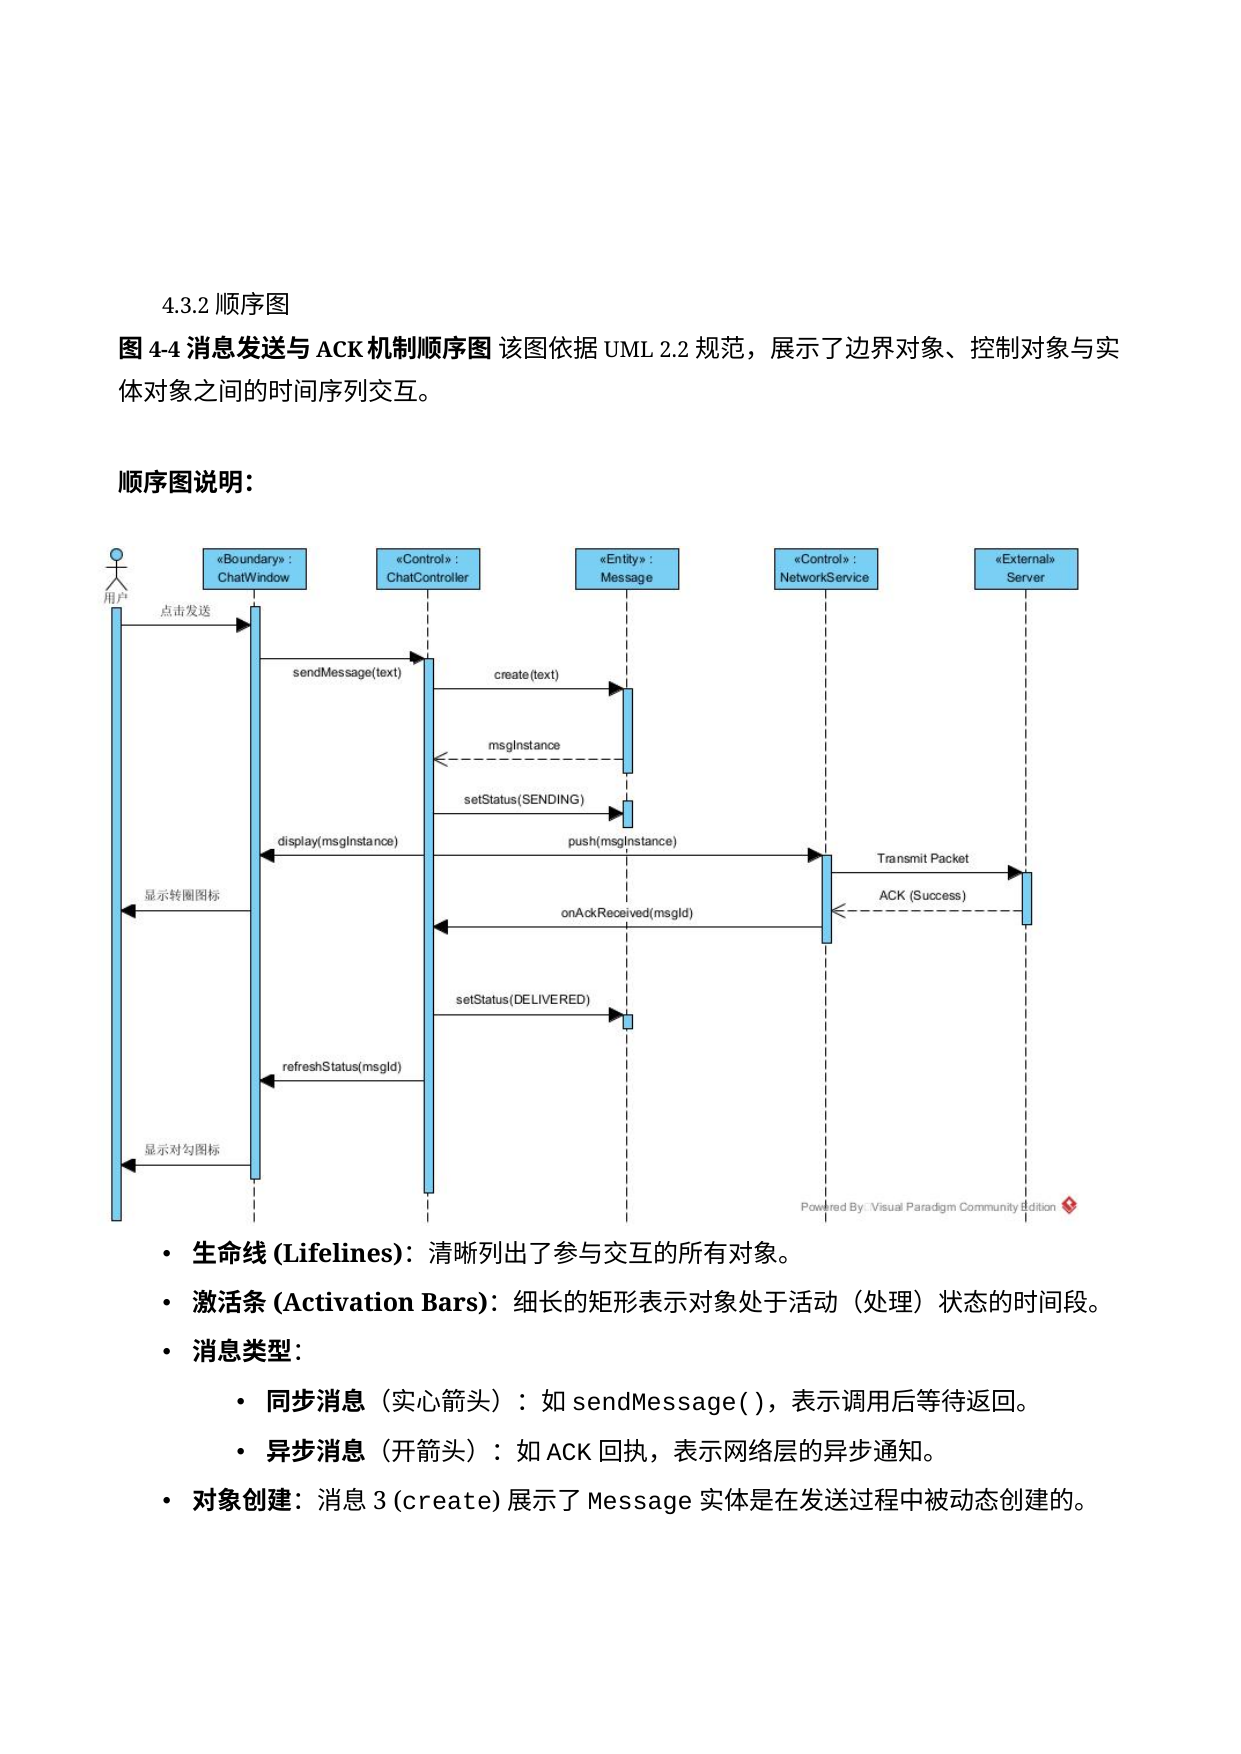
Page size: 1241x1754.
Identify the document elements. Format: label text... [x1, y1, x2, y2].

picture [79, 546, 1082, 1226]
list 激活条 (Activation Bars)：细长的矩形表示对象处于活动（处理）状态的时间段。 [162, 1282, 1122, 1319]
list 消息类型： [162, 1332, 1122, 1368]
text 4.3.2 顺序图 图 4-4 消息发送与ACK机制顺序图 该图依据 UML 2.2 规范，展示了边界对象、控制对象与实体对象之间的时间序列交互。 [118, 285, 1122, 444]
list 对象创建：消息 3 (create) 展示了 Message 实体是在发送过程中被动态创建的。 [162, 1481, 1122, 1517]
list 同步消息（实心箭头）：如 sendMessage()，表示调用后等待返回。 [236, 1381, 1122, 1418]
list 生命线 (Lifelines)：清晰列出了参与交互的所有对象。 [162, 511, 1122, 1269]
text 顺序图说明： [118, 462, 1122, 498]
list 异步消息（开箭头）：如 ACK 回执，表示网络层的异步通知。 [236, 1431, 1122, 1467]
